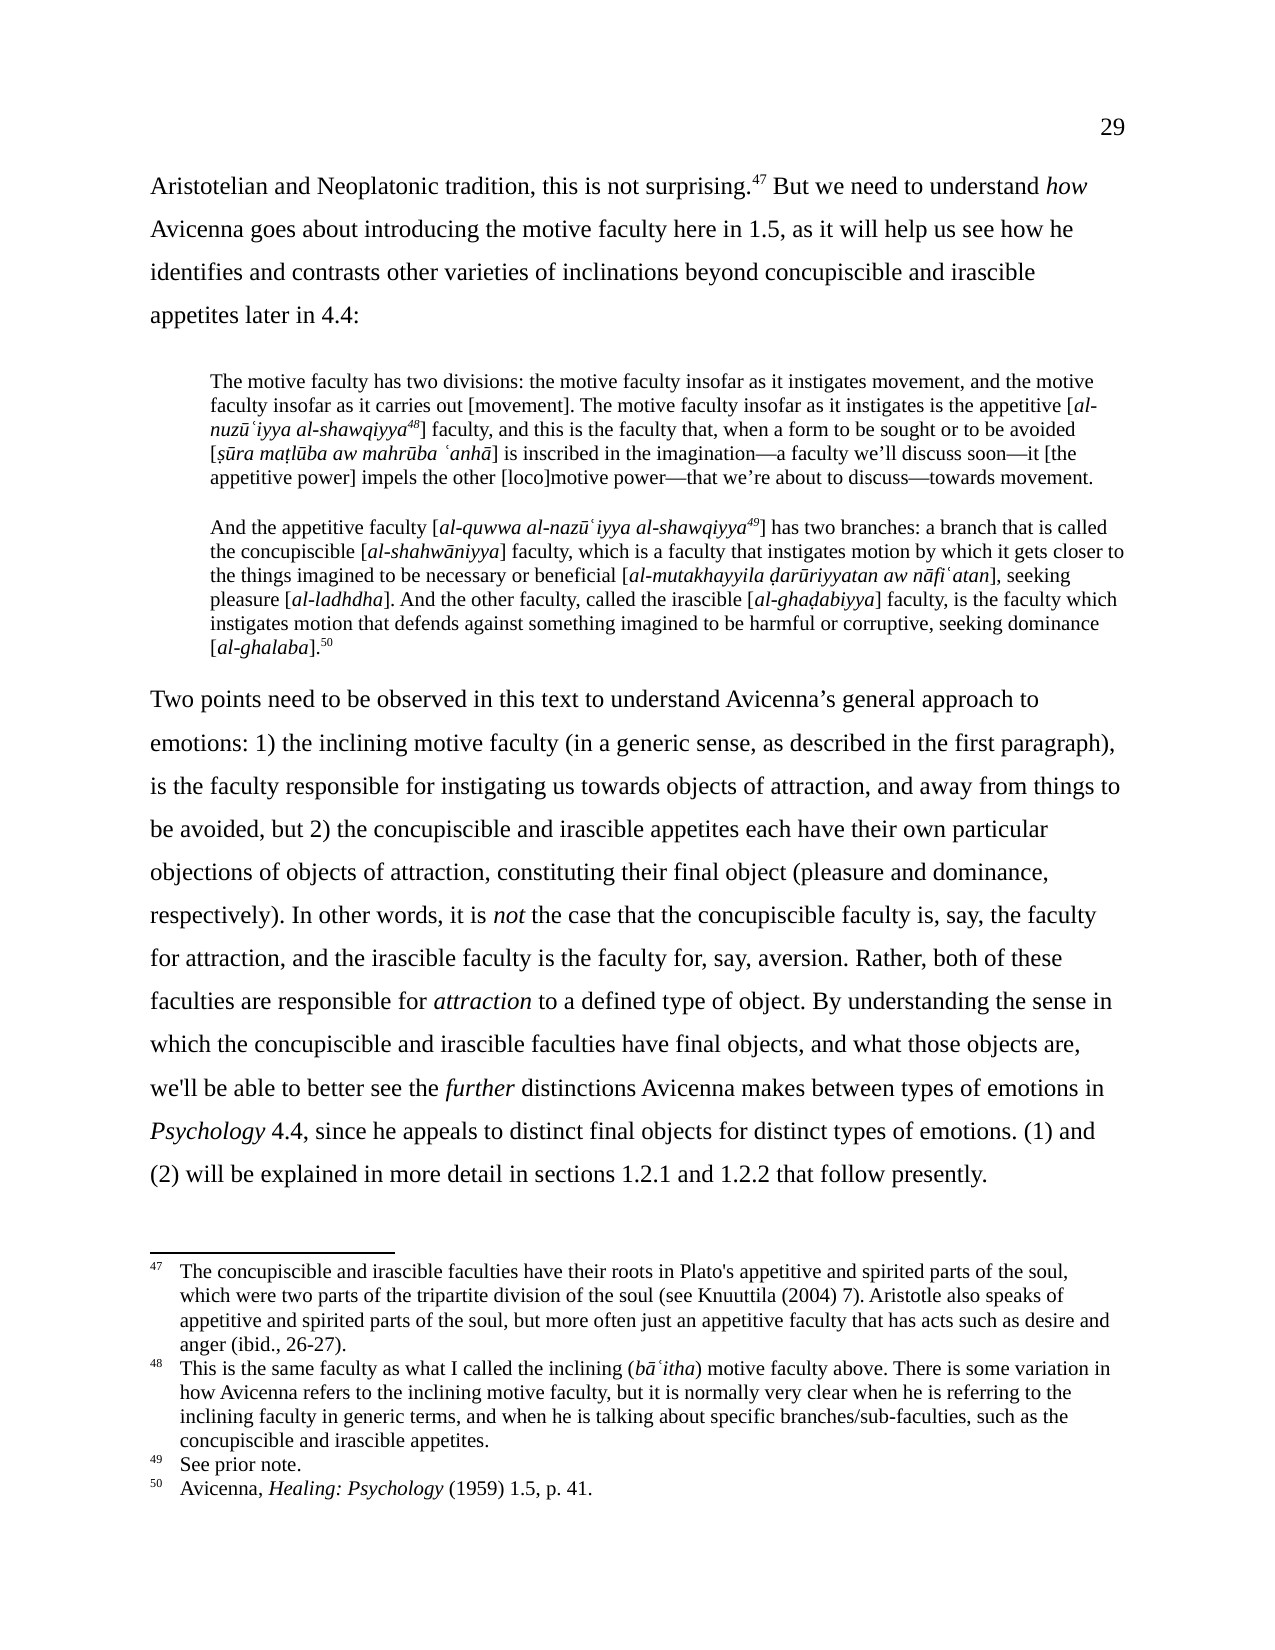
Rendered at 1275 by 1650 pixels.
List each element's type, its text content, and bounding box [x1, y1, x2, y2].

text Two points need to be observed in this text to understand Avicenna’s general approach to emotions: 1) the inclining motive faculty (in a generic sense, as described in the first paragraph), is the faculty responsible for instigating us towards objects of attraction, and away from things to be avoided, but 2) the concupiscible and irascible appetites each have their own particular objections of objects of attraction, constituting their final object (pleasure and dominance, respectively). In other words, it is not the case that the concupiscible faculty is, say, the faculty for attraction, and the irascible faculty is the faculty for, say, aversion. Rather, both of these faculties are responsible for attraction to a defined type of object. By understanding the sense in which the concupiscible and irascible faculties have final objects, and what those objects are, we'll be able to better see the further distinctions Avicenna makes between types of emotions in Psychology 4.4, since he appeals to distinct final objects for distinct types of emotions. (1) and (2) will be explained in more detail in sections 1.2.1 and 1.2.2 that follow presently. [150, 684, 1125, 1188]
text And the appetitive faculty [al-quwwa al-nazūʿiyya al-shawqiyya] has two branches: a branch that is called the concupiscible [al-shahwāniyya] faculty, which is a faculty that instigates motion by which it gets closer to the things imagined to be necessary or beneficial [al-mutakhayyila ḍarūriyyatan aw nāfiʿatan], seeking pleasure [al-ladhdha]. And the other faculty, called the irascible [al-ghaḍabiyya] faculty, is the faculty which instigates motion that defends against something imagined to be harmful or corruptive, seeking dominance [al-ghalaba]. [210, 514, 1125, 659]
text The concupiscible and irascible faculties have their roots in Plato's appetitive and spirited parts of the soul, which were two parts of the tripartite division of the soul (see Knuuttila (2004) 7). Aristotle also speaks of appetitive and spirited parts of the soul, but more often just an appetitive faculty that has acts such as desire and anger (ibid., 26-27). [150, 1259, 1125, 1356]
text Aristotelian and Neoplatonic tradition, this is not surprising. But we need to understand how Avicenna goes about introducing the motive faculty here in 1.5, as it will help us see how he identifies and contrasts other varieties of inclinations beyond concupiscible and irascible appetites later in 4.4: [150, 171, 1125, 329]
text See prior note. [150, 1452, 1125, 1476]
text The motive faculty has two divisions: the motive faculty insofar as it instigates movement, and the motive faculty insofar as it carries out [movement]. The motive faculty insofar as it instigates is the appetitive [al-nuzūʿiyya al-shawqiyya] faculty, and this is the faculty that, when a form to be sought or to be avoided [ṣūra maṭlūba aw mahrūba ʿanhā] is inscribed in the imagination―a faculty we’ll discuss soon―it [the appetitive power] impels the other [loco]motive power―that we’re about to discuss―towards movement. [210, 369, 1125, 489]
text Avicenna, Healing: Psychology (1959) 1.5, p. 41. [150, 1476, 1125, 1500]
text This is the same faculty as what I called the inclining (bāʿitha) motive faculty above. There is some variation in how Avicenna refers to the inclining motive faculty, but it is normally very clear when he is referring to the inclining faculty in generic terms, and when he is talking about specific branches/sub-faculties, such as the concupiscible and irascible appetites. [150, 1356, 1125, 1452]
